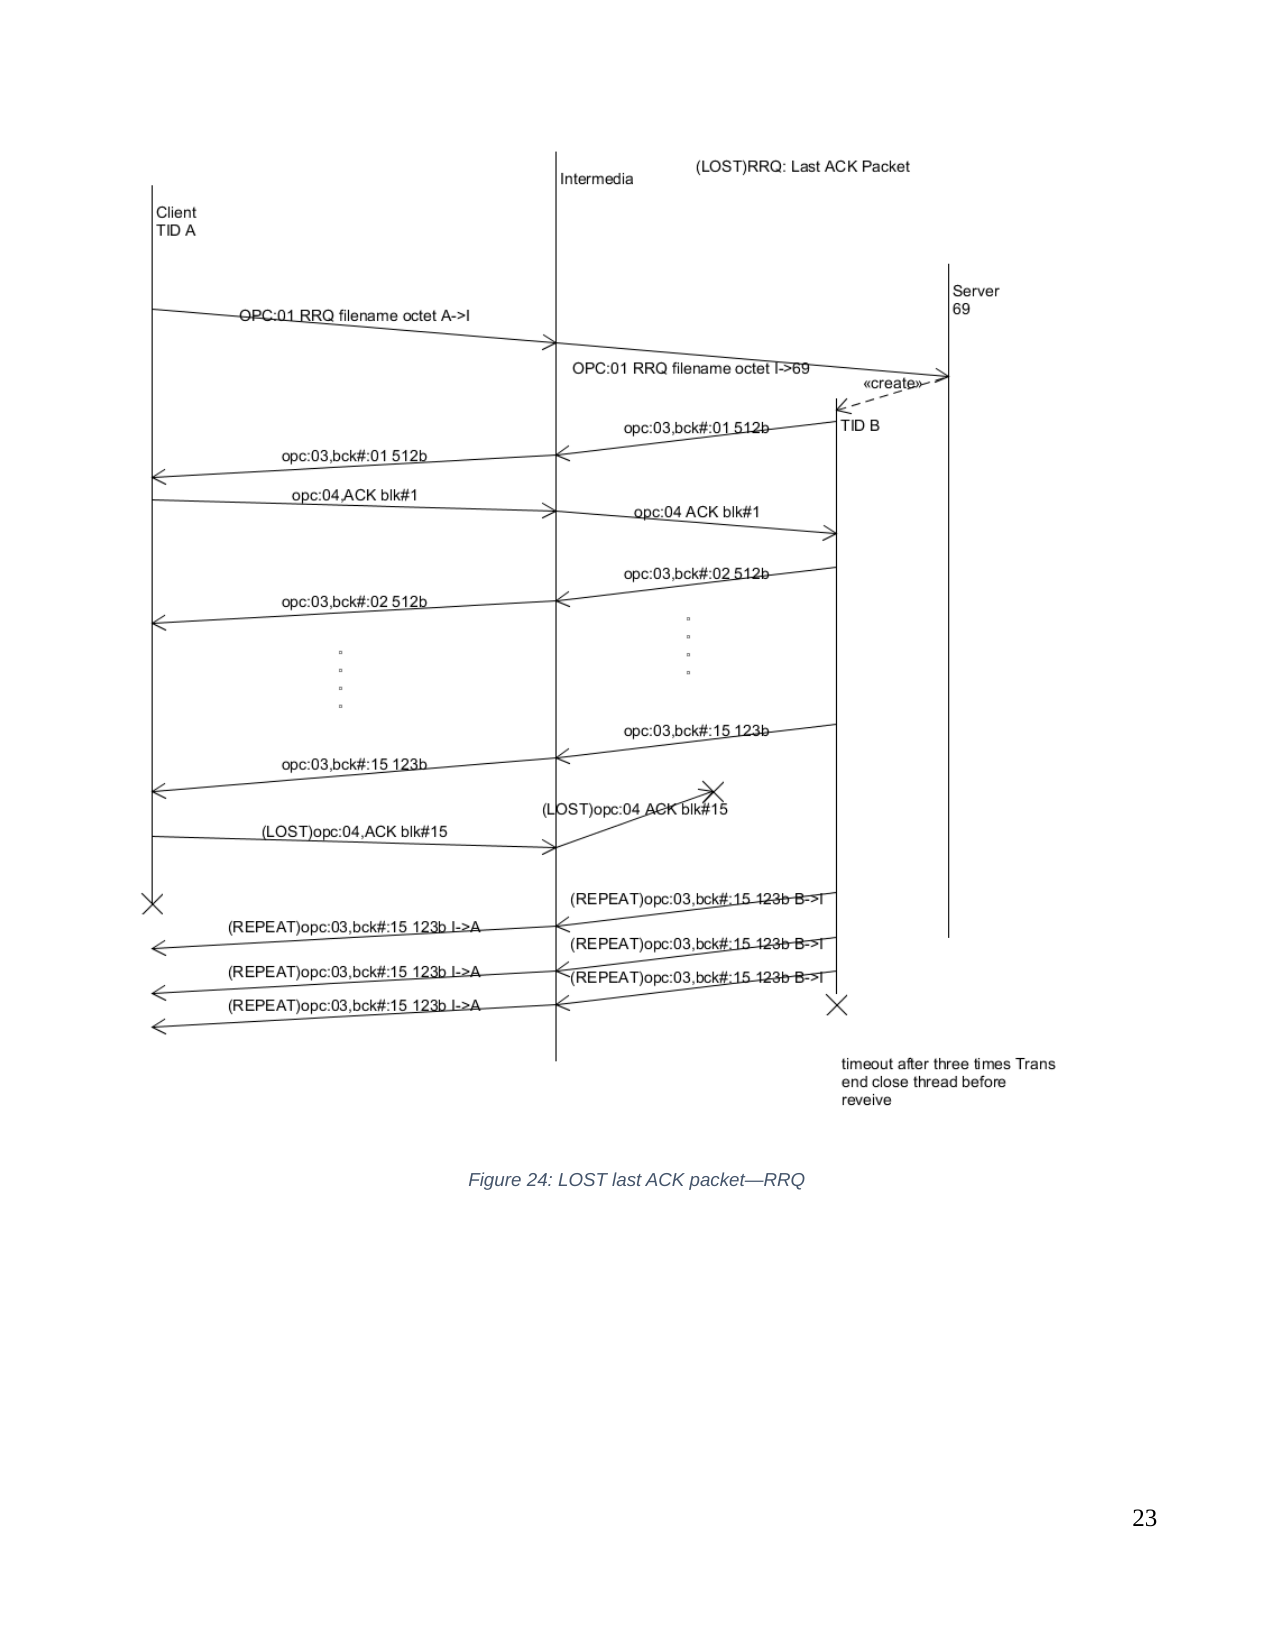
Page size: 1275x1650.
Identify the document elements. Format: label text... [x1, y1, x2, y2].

text Figure 24: LOST last ACK packet—RRQ [118, 1168, 1157, 1190]
picture [118, 118, 1094, 1150]
